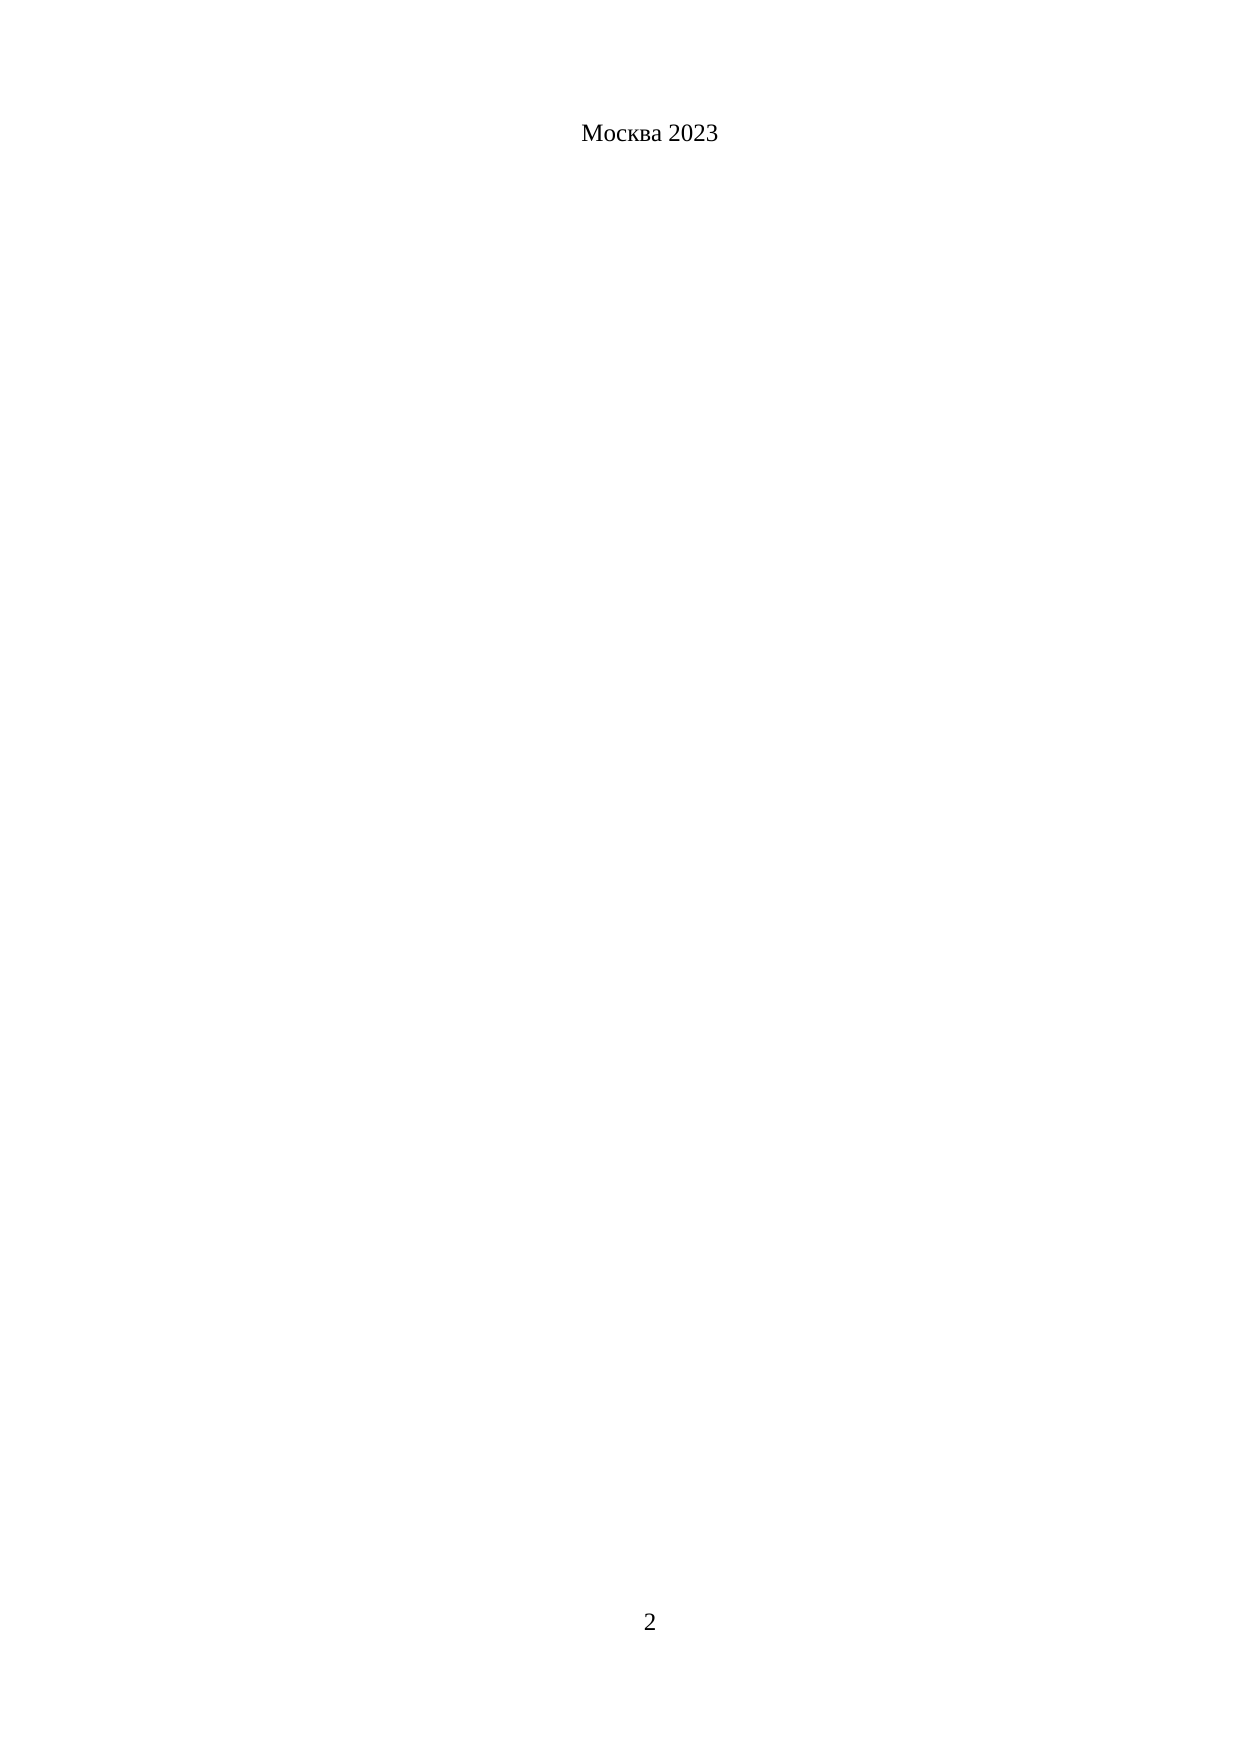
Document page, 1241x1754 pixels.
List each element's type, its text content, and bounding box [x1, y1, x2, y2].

text Москва 2023 [148, 118, 1152, 147]
